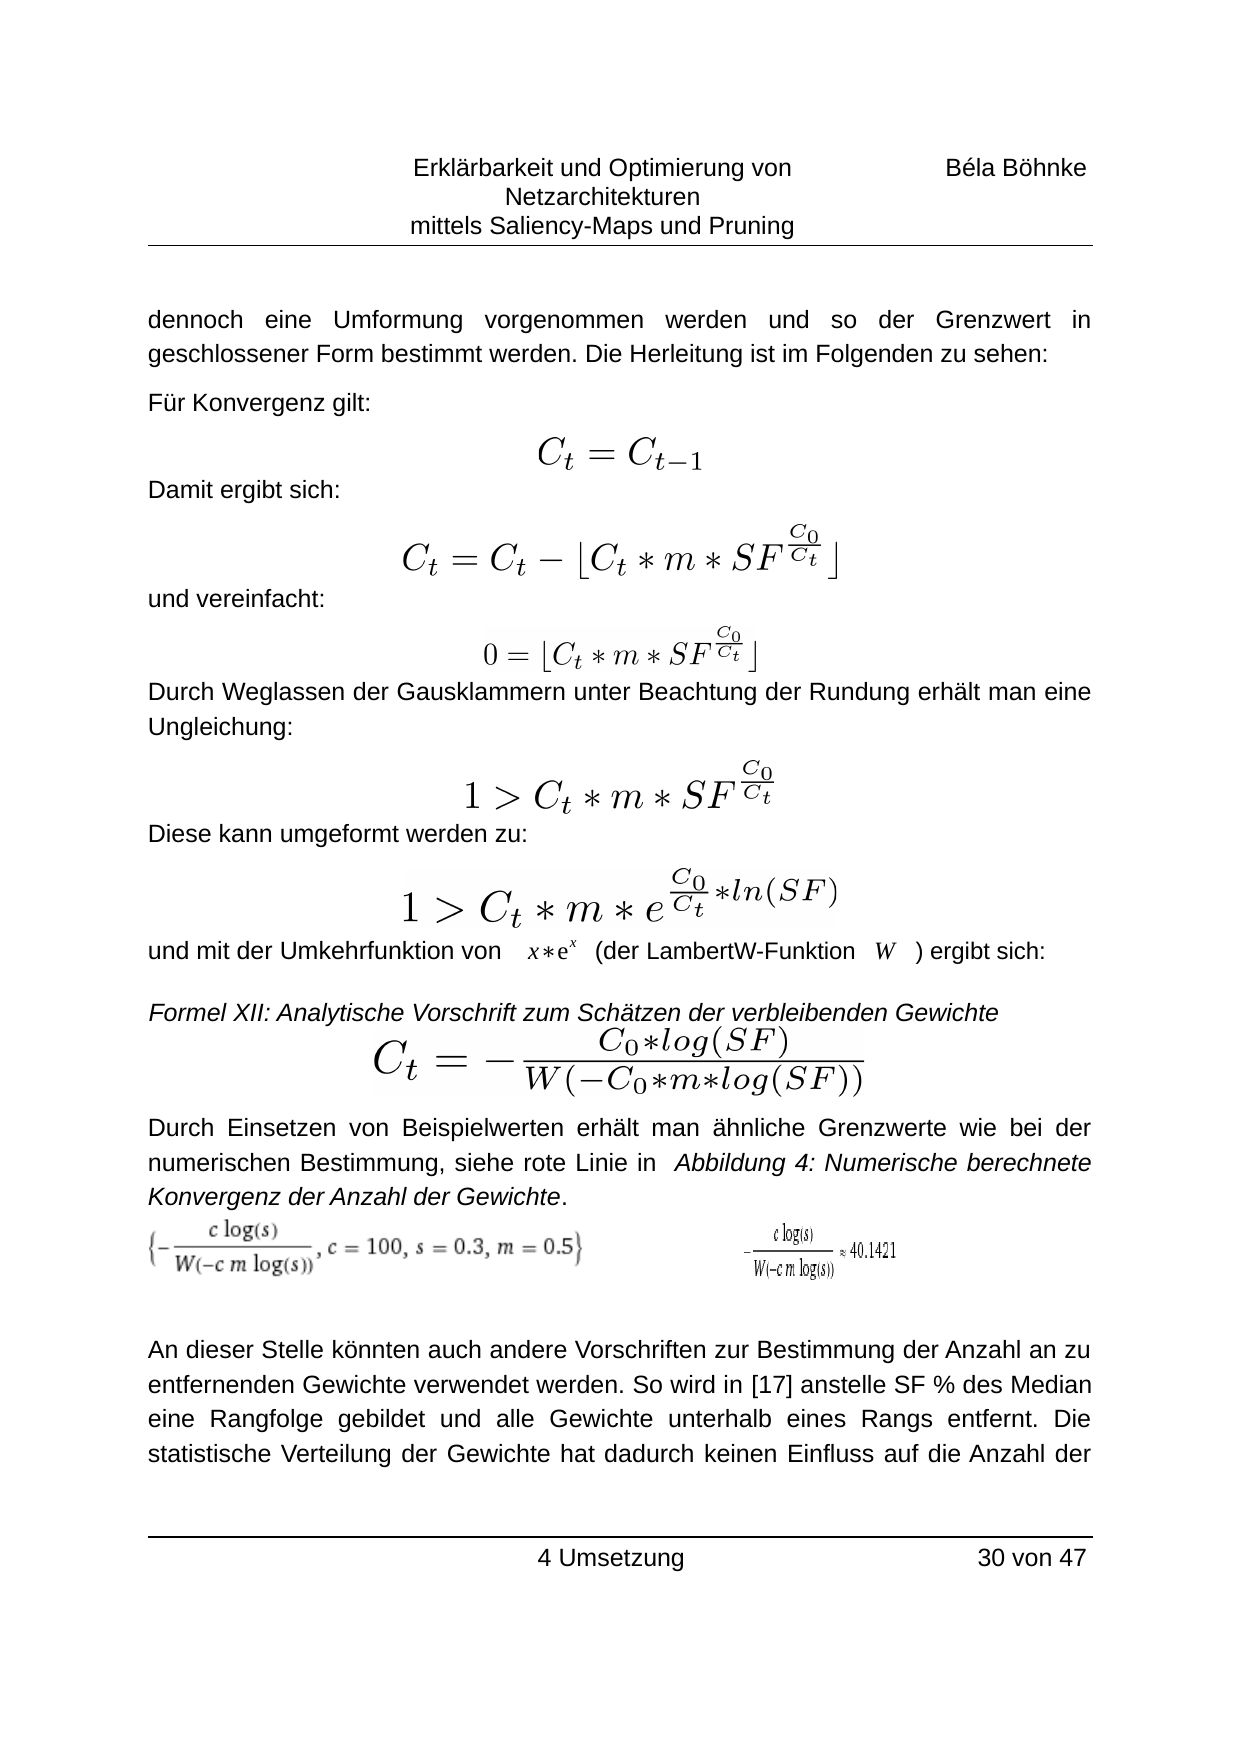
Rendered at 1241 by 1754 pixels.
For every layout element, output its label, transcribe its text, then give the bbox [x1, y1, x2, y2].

picture [148, 1218, 585, 1281]
picture [743, 1222, 1018, 1284]
picture [403, 524, 837, 579]
picture [466, 760, 774, 814]
picture [538, 437, 702, 470]
text Durch Einsetzen von Beispielwerten erhält man ähnliche Grenzwerte wie bei der numerischen Bestimmung, siehe rote Linie in Abbildung 4: Numerische berechnete Konvergenz der Anzahl der Gewichte. [148, 985, 1093, 1211]
text Formel XII: Analytische Vorschrift zum Schätzen der verbleibenden Gewichte [148, 998, 1090, 1026]
text dennoch eine Umformung vorgenommen werden und so der Grenzwert in geschlossener Form bestimmt werden. Die Herleitung ist im Folgenden zu sehen: [148, 304, 1093, 368]
picture [484, 626, 756, 672]
text Diese kann umgeformt werden zu: [148, 761, 1093, 848]
picture [403, 868, 837, 928]
text Damit ergibt sich: [148, 437, 1093, 504]
text Für Konvergenz gilt: [148, 388, 1093, 417]
picture [374, 1026, 865, 1097]
text An dieser Stelle könnten auch andere Vorschriften zur Bestimmung der Anzahl an zu entfernenden Gewichte verwendet werden. So wird in [17] anstelle SF % des Median eine Rangfolge gebildet und alle Gewichte unterhalb eines Rangs entfernt. Die statistische Verteilung der Gewichte hat dadurch keinen Einfluss auf die Anzahl der [148, 1335, 1093, 1467]
text und mit der Umkehrfunktion von (der LambertW-Funktion) ergibt sich: [148, 868, 1093, 965]
text und vereinfacht: [148, 524, 1093, 613]
text Durch Weglassen der Gausklammern unter Beachtung der Rundung erhält man eine Ungleichung: [148, 633, 1093, 740]
